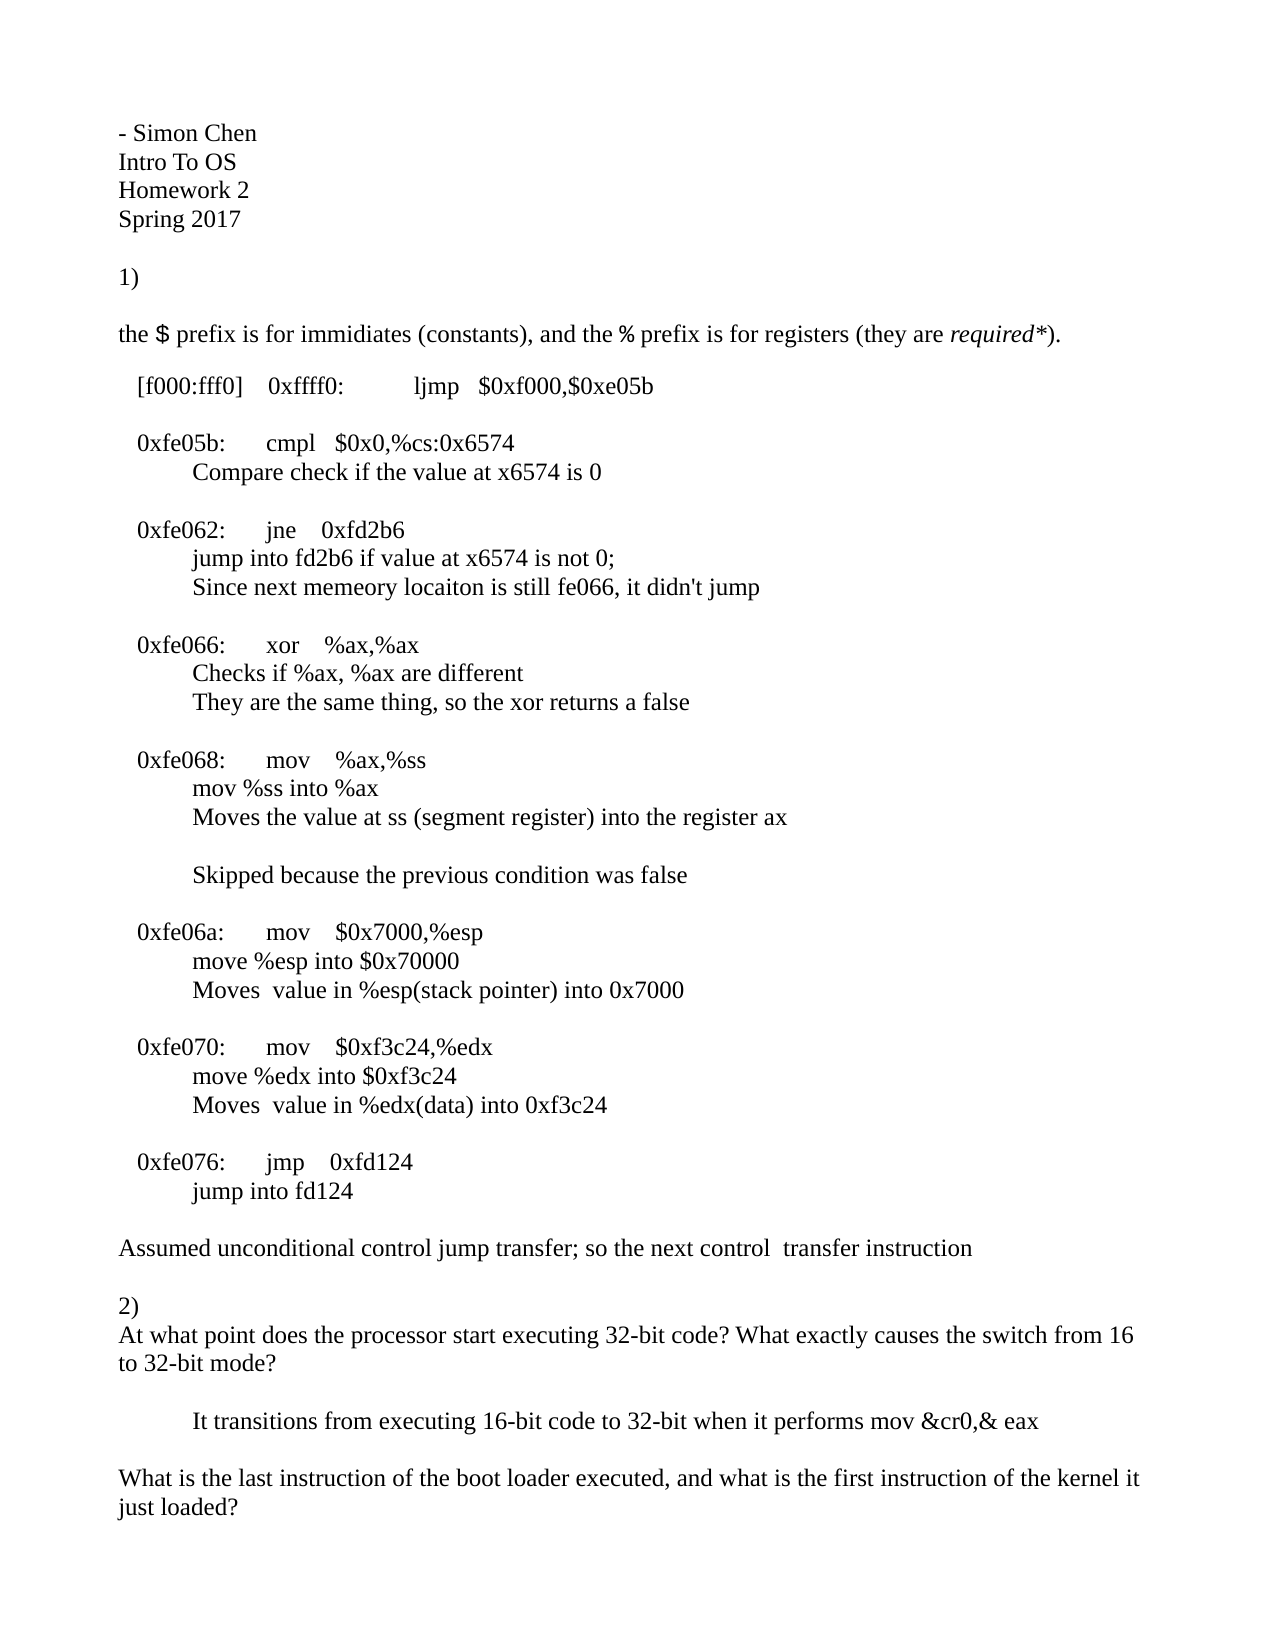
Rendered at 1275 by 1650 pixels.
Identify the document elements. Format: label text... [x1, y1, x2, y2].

text 0xfe076: jmp 0xfd124 [118, 1147, 1157, 1176]
text 0xfe062: jne 0xfd2b6 [118, 515, 1157, 543]
text [f000:fff0] 0xffff0: ljmp $0xf000,$0xe05b [118, 371, 1157, 400]
text the $ prefix is for immidiates (constants), and the % prefix is for registers (they are required*). [118, 319, 1157, 350]
text 2) [118, 1291, 1157, 1320]
text At what point does the processor start executing 32-bit code? What exactly causes the switch from 16 to 32-bit mode? [118, 1320, 1157, 1377]
text Compare check if the value at x6574 is 0 [118, 457, 1157, 486]
text 0xfe070: mov $0xf3c24,%edx [118, 1032, 1157, 1061]
text mov %ss into %ax [118, 773, 1157, 802]
text Assumed unconditional control jump transfer; so the next control transfer instruction [118, 1233, 1157, 1262]
text move %esp into $0x70000 [118, 946, 1157, 975]
text 0xfe066: xor %ax,%ax [118, 630, 1157, 658]
text jump into fd124 [118, 1176, 1157, 1205]
text Homework 2 [118, 176, 1157, 204]
text Moves value in %edx(data) into 0xf3c24 [118, 1090, 1157, 1118]
text Moves the value at ss (segment register) into the register ax [118, 802, 1157, 831]
text It transitions from executing 16-bit code to 32-bit when it performs mov &cr0,& eax [118, 1406, 1157, 1435]
text Checks if %ax, %ax are different [118, 658, 1157, 687]
text They are the same thing, so the xor returns a false [118, 687, 1157, 716]
text 0xfe06a: mov $0x7000,%esp [118, 917, 1157, 946]
text Intro To OS [118, 147, 1157, 176]
text jump into fd2b6 if value at x6574 is not 0; [118, 543, 1157, 572]
text 1) [118, 262, 1157, 291]
text Spring 2017 [118, 204, 1157, 233]
text - Simon Chen [118, 118, 1157, 147]
text What is the last instruction of the boot loader executed, and what is the first instruction of the kernel it just loaded? [118, 1463, 1157, 1521]
text 0xfe05b: cmpl $0x0,%cs:0x6574 [118, 428, 1157, 457]
text 0xfe068: mov %ax,%ss [118, 745, 1157, 773]
text Skipped because the previous condition was false [118, 860, 1157, 888]
text move %edx into $0xf3c24 [118, 1061, 1157, 1090]
text Since next memeory locaiton is still fe066, it didn't jump [118, 572, 1157, 601]
text Moves value in %esp(stack pointer) into 0x7000 [118, 975, 1157, 1003]
